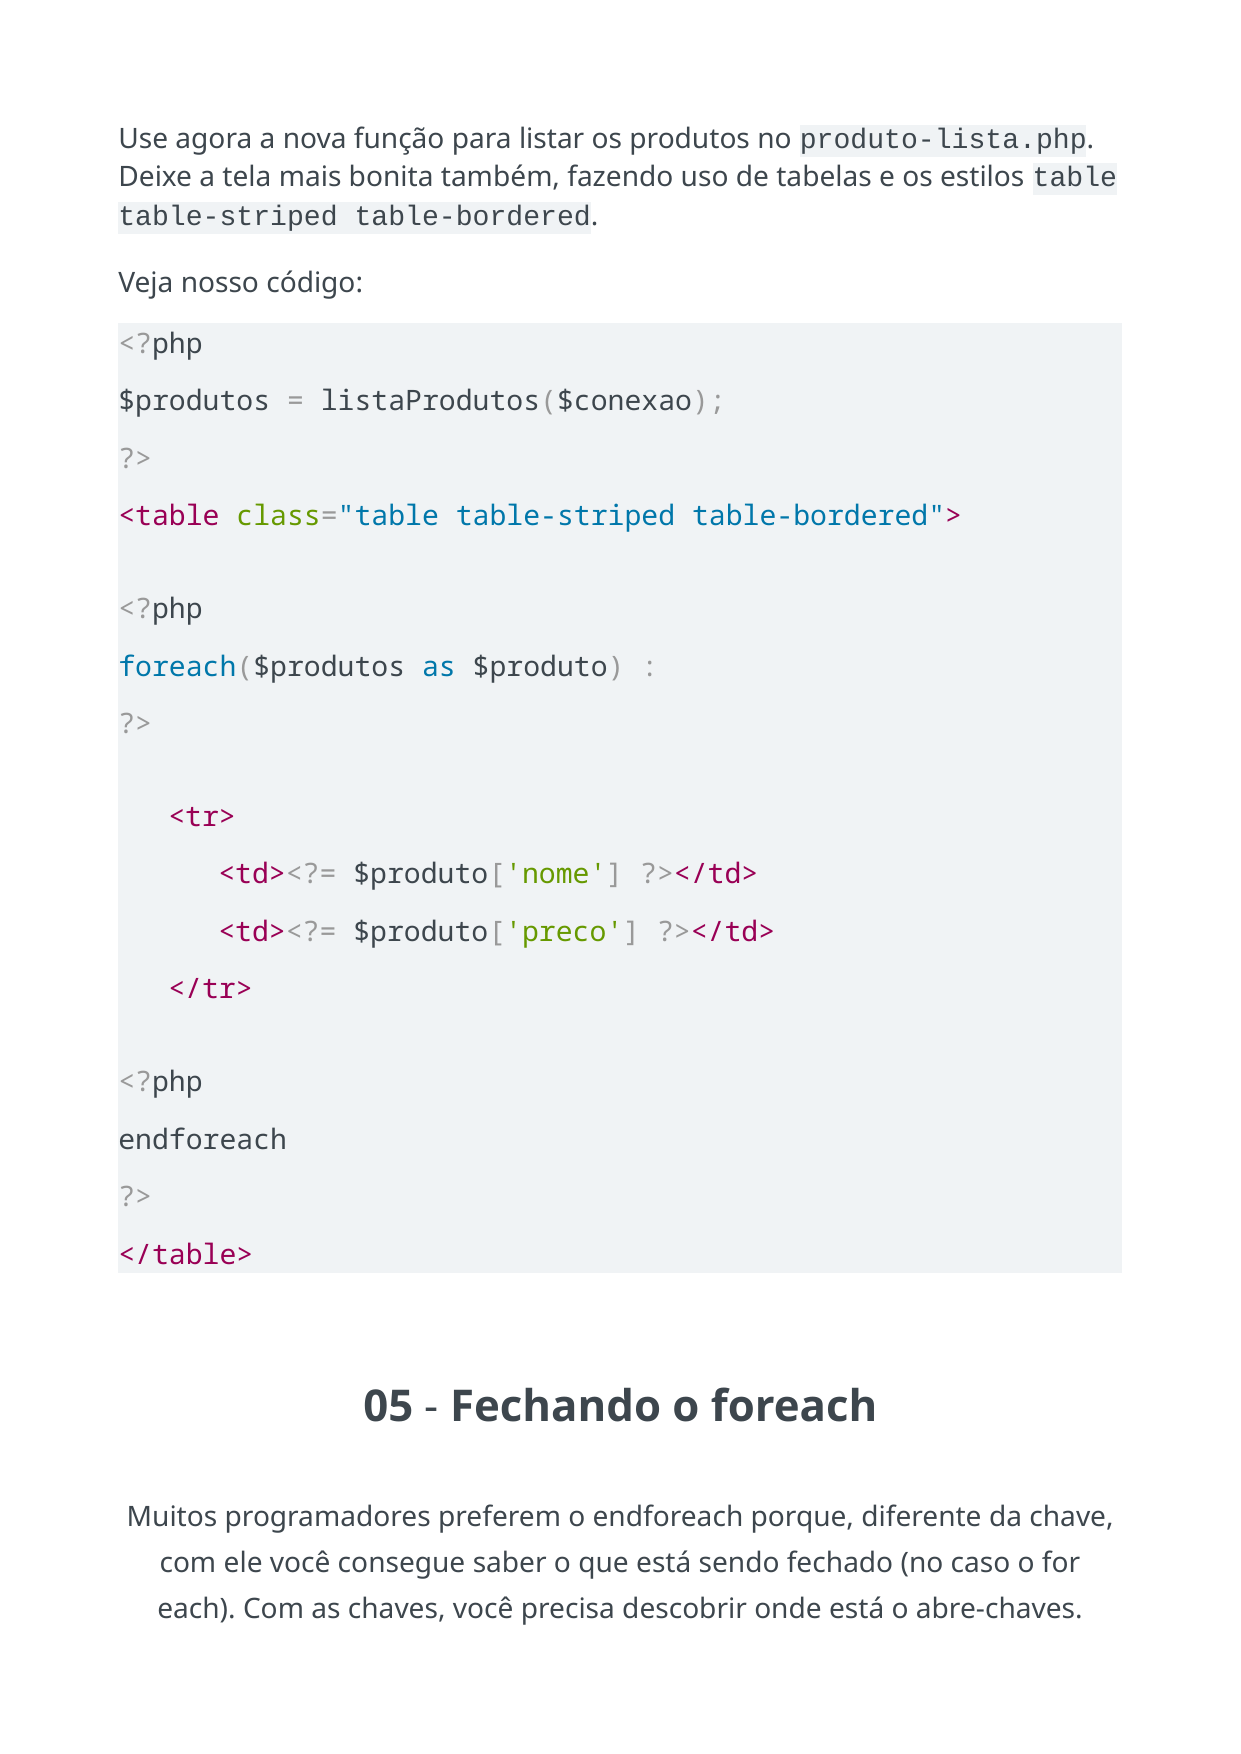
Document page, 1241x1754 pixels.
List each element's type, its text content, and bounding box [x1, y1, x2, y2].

text <table class="table table-striped table-bordered"> [118, 496, 1122, 534]
text endforeach [118, 1119, 1122, 1158]
text <tr> [118, 796, 1122, 835]
text <?php [118, 323, 1122, 361]
text foreach($produtos as $produto) : [118, 646, 1122, 684]
text </table> [118, 1234, 1122, 1273]
text $produtos = listaProdutos($conexao); [118, 381, 1122, 419]
text ?> [118, 438, 1122, 476]
text Use agora a nova função para listar os produtos no produto-lista.php. Deixe a tela mais bonita também, fazendo uso de tabelas e os estilos table table-striped table-bordered. [118, 118, 1122, 234]
text <td><?= $produto['nome'] ?></td> [118, 854, 1122, 892]
text </tr> [118, 969, 1122, 1007]
text Muitos programadores preferem o endforeach porque, diferente da chave, com ele você consegue saber o que está sendo fechado (no caso o for each). Com as chaves, você precisa descobrir onde está o abre-chaves. [118, 1497, 1122, 1627]
text ?> [118, 703, 1122, 742]
subtitle 05 - Fechando o foreach [118, 1374, 1122, 1434]
text <?php [118, 588, 1122, 627]
text <?php [118, 1062, 1122, 1100]
text Veja nosso código: [118, 262, 1122, 301]
text ?> [118, 1177, 1122, 1215]
text <td><?= $produto['preco'] ?></td> [118, 911, 1122, 950]
